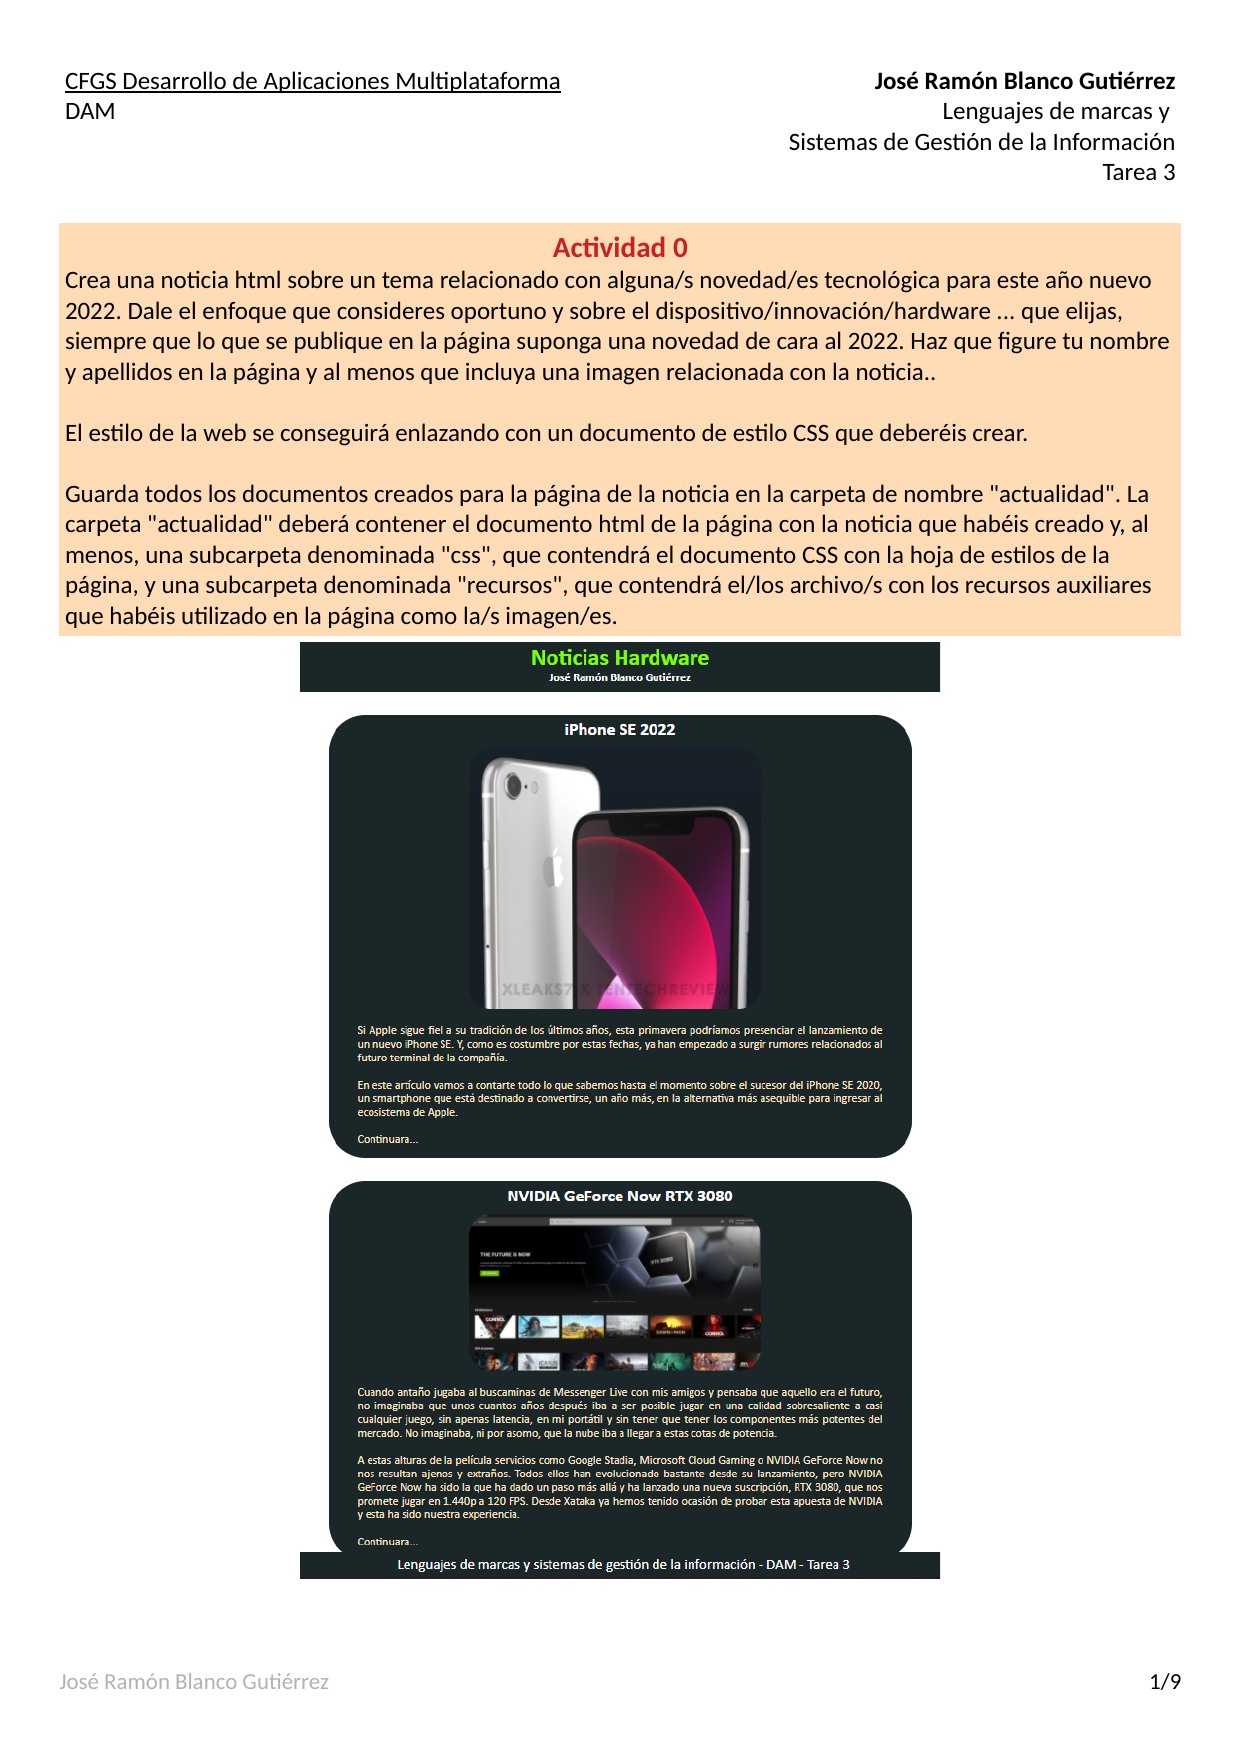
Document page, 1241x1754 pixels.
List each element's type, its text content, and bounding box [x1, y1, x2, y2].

table_cell [59, 636, 1181, 1615]
picture [300, 642, 941, 1579]
table_header Actividad 0 Crea una noticia html sobre un tema relacionado con alguna/s novedad/es tecnológica para este año nuevo 2022. Dale el enfoque que consideres oportuno y sobre el dispositivo/innovación/hardware ... que elijas, siempre que lo que se publique en la página suponga una novedad de cara al 2022. Haz que figure tu nombre y apellidos en la página y al menos que incluya una imagen relacionada con la noticia.. El estilo de la web se conseguirá enlazando con un documento de estilo CSS que deberéis crear. Guarda todos los documentos creados para la página de la noticia en la carpeta de nombre "actualidad". La carpeta "actualidad" deberá contener el documento html de la página con la noticia que habéis creado y, al menos, una subcarpeta denominada "css", que contendrá el documento CSS con la hoja de estilos de la página, y una subcarpeta denominada "recursos", que contendrá el/los archivo/s con los recursos auxiliares que habéis utilizado en la página como la/s imagen/es. [59, 223, 1181, 636]
table_header José Ramón Blanco Gutiérrez Lenguajes de marcas y Sistemas de Gestión de la Información Tarea 3 [620, 59, 1181, 193]
table_header CFGS Desarrollo de Aplicaciones Multiplataforma DAM [59, 59, 620, 193]
